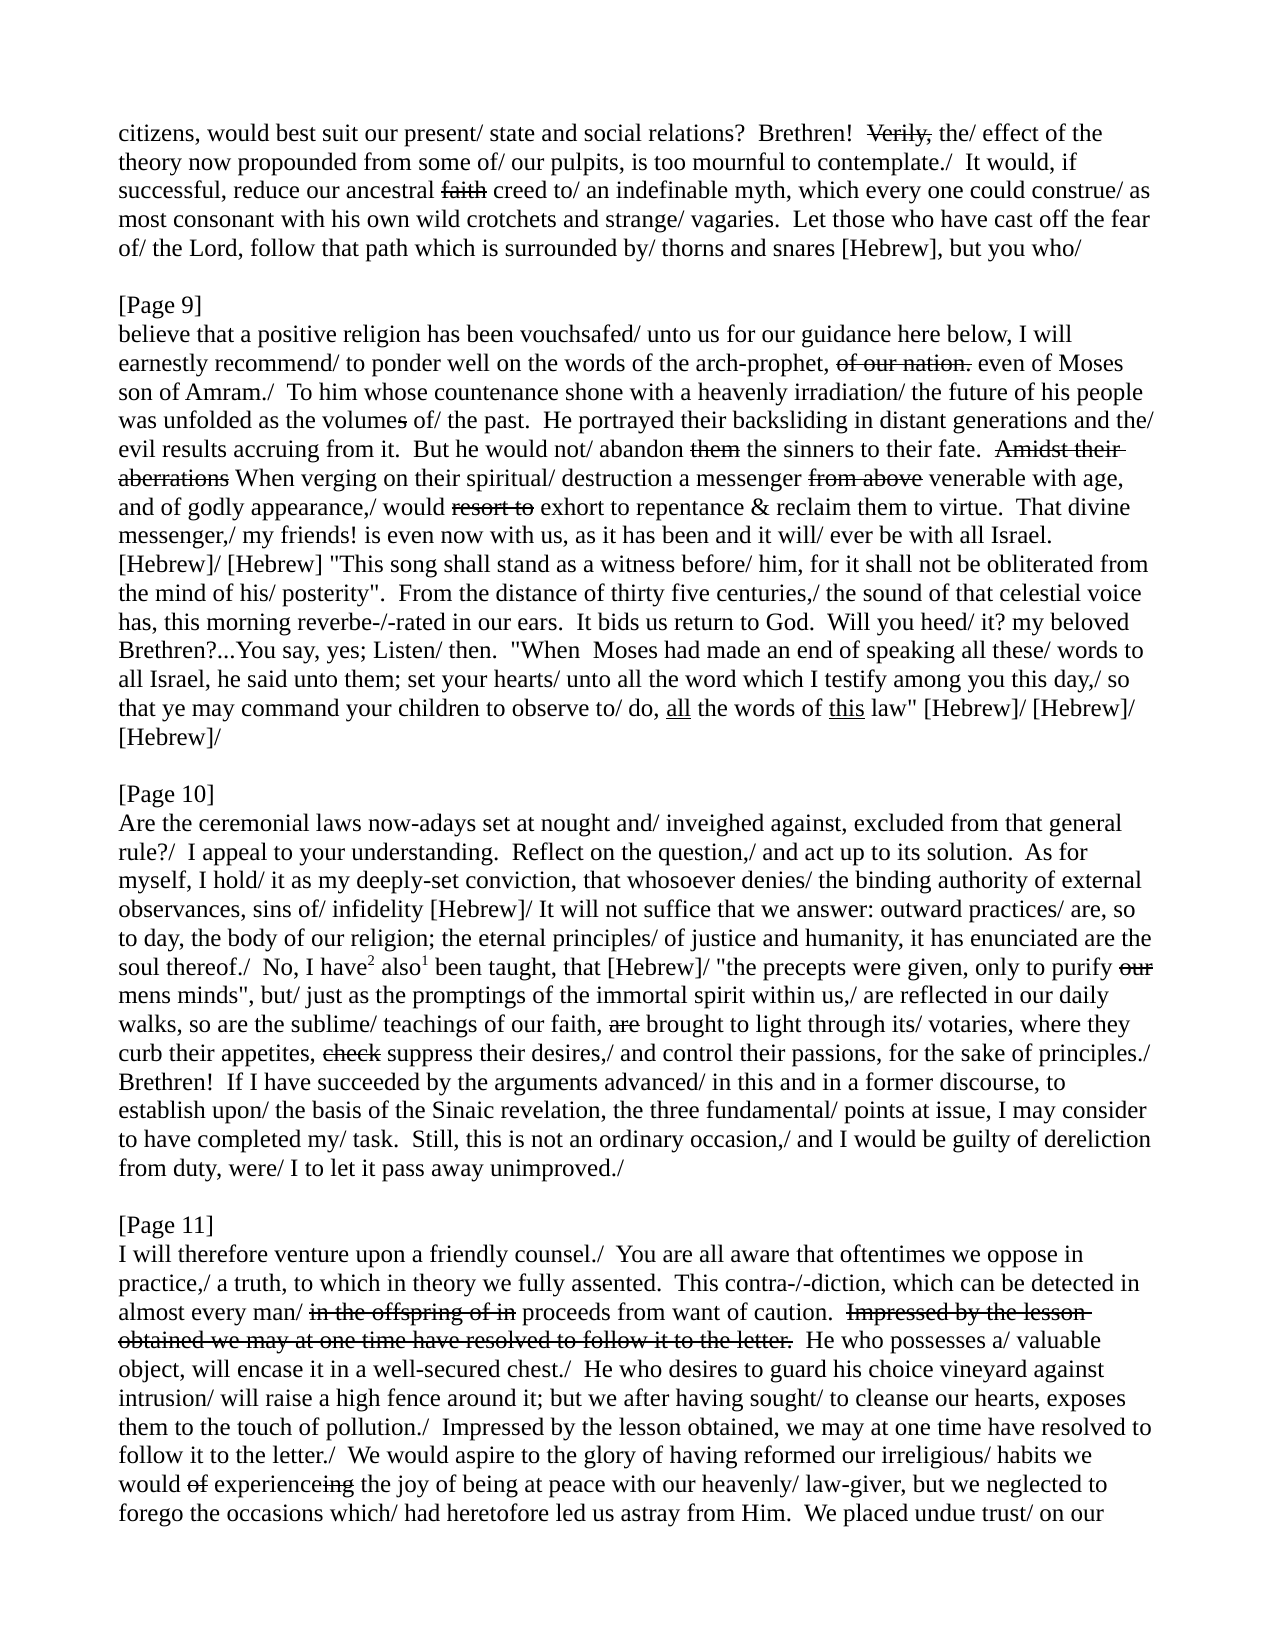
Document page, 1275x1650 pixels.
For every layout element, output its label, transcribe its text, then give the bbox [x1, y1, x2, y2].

text [Page 10] [118, 779, 1157, 808]
text Are the ceremonial laws now-adays set at nought and/ inveighed against, excluded from that general rule?/ I appeal to your understanding. Reflect on the question,/ and act up to its solution. As for myself, I hold/ it as my deeply-set conviction, that whosoever denies/ the binding authority of external observances, sins of/ infidelity [Hebrew]/ It will not suffice that we answer: outward practices/ are, so to day, the body of our religion; the eternal principles/ of justice and humanity, it has enunciated are the soul thereof./ No, I have2 also1 been taught, that [Hebrew]/ "the precepts were given, only to purify our mens minds", but/ just as the promptings of the immortal spirit within us,/ are reflected in our daily walks, so are the sublime/ teachings of our faith, are brought to light through its/ votaries, where they curb their appetites, check suppress their desires,/ and control their passions, for the sake of principles./ Brethren! If I have succeeded by the arguments advanced/ in this and in a former discourse, to establish upon/ the basis of the Sinaic revelation, the three fundamental/ points at issue, I may consider to have completed my/ task. Still, this is not an ordinary occasion,/ and I would be guilty of dereliction from duty, were/ I to let it pass away unimproved./ [118, 808, 1157, 1182]
text citizens, would best suit our present/ state and social relations? Brethren! Verily, the/ effect of the theory now propounded from some of/ our pulpits, is too mournful to contemplate./ It would, if successful, reduce our ancestral faith creed to/ an indefinable myth, which every one could construe/ as most consonant with his own wild crotchets and strange/ vagaries. Let those who have cast off the fear of/ the Lord, follow that path which is surrounded by/ thorns and snares [Hebrew], but you who/ [118, 118, 1157, 262]
text [Page 9] [118, 291, 1157, 319]
text believe that a positive religion has been vouchsafed/ unto us for our guidance here below, I will earnestly recommend/ to ponder well on the words of the arch-prophet, of our nation. even of Moses son of Amram./ To him whose countenance shone with a heavenly irradiation/ the future of his people was unfolded as the volumes of/ the past. He portrayed their backsliding in distant generations and the/ evil results accruing from it. But he would not/ abandon them the sinners to their fate. Amidst their aberrations When verging on their spiritual/ destruction a messenger from above venerable with age, and of godly appearance,/ would resort to exhort to repentance & reclaim them to virtue. That divine messenger,/ my friends! is even now with us, as it has been and it will/ ever be with all Israel. [Hebrew]/ [Hebrew] "This song shall stand as a witness before/ him, for it shall not be obliterated from the mind of his/ posterity". From the distance of thirty five centuries,/ the sound of that celestial voice has, this morning reverbe-/-rated in our ears. It bids us return to God. Will you heed/ it? my beloved Brethren?...You say, yes; Listen/ then. "When Moses had made an end of speaking all these/ words to all Israel, he said unto them; set your hearts/ unto all the word which I testify among you this day,/ so that ye may command your children to observe to/ do, all the words of this law" [Hebrew]/ [Hebrew]/ [Hebrew]/ [118, 319, 1157, 751]
text I will therefore venture upon a friendly counsel./ You are all aware that oftentimes we oppose in practice,/ a truth, to which in theory we fully assented. This contra-/-diction, which can be detected in almost every man/ in the offspring of in proceeds from want of caution. Impressed by the lesson obtained we may at one time have resolved to follow it to the letter. He who possesses a/ valuable object, will encase it in a well-secured chest./ He who desires to guard his choice vineyard against intrusion/ will raise a high fence around it; but we after having sought/ to cleanse our hearts, exposes them to the touch of pollution./ Impressed by the lesson obtained, we may at one time have resolved to follow it to the letter./ We would aspire to the glory of having reformed our irreligious/ habits we would of experienceing the joy of being at peace with our heavenly/ law-giver, but we neglected to forego the occasions which/ had heretofore led us astray from Him. We placed undue trust/ on our [118, 1239, 1157, 1527]
text [Page 11] [118, 1211, 1157, 1239]
